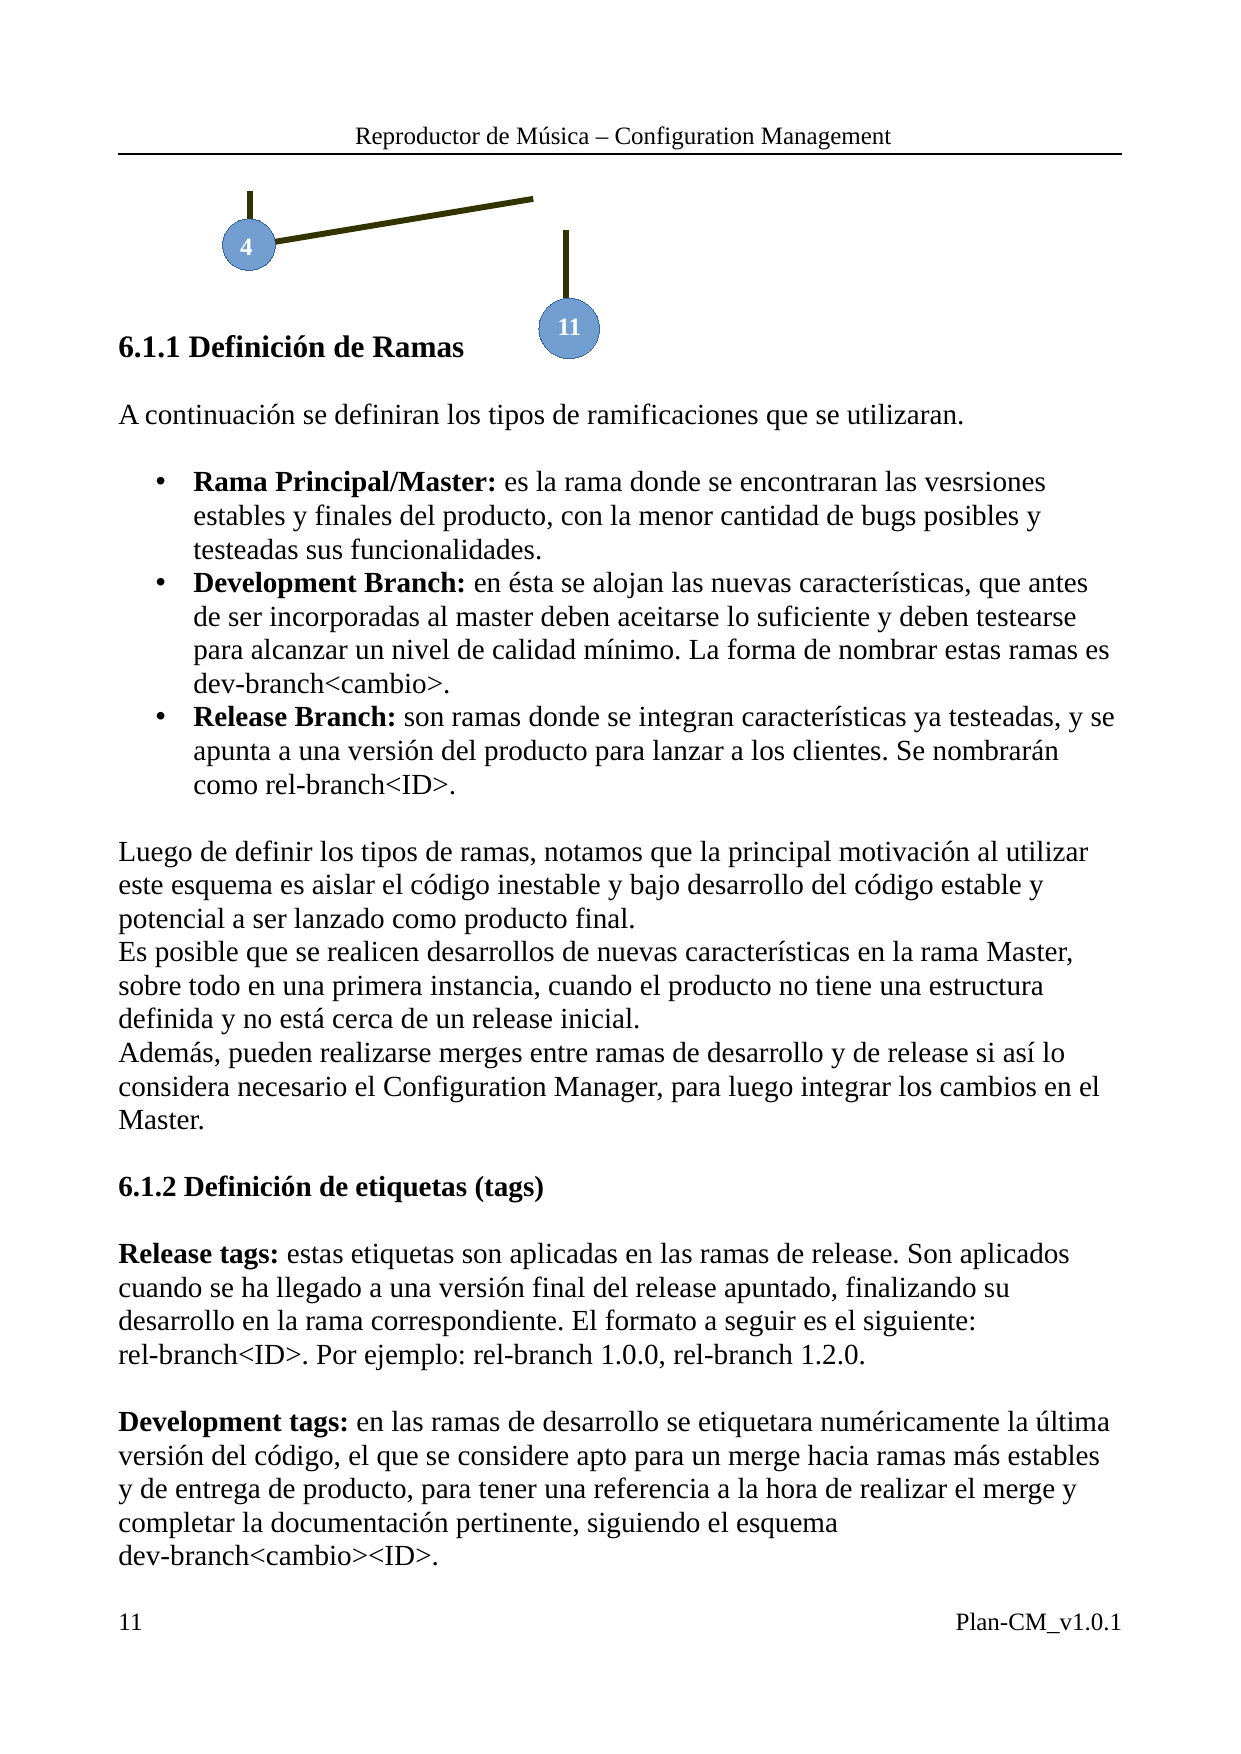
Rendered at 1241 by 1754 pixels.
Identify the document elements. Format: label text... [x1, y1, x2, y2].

list Rama Principal/Master: es la rama donde se encontraran las vesrsiones estables y finales del producto, con la menor cantidad de bugs posibles y testeadas sus funcionalidades. [156, 464, 1122, 565]
text completar la documentación pertinente, siguiendo el esquema [118, 1505, 1122, 1538]
text considera necesario el Configuration Manager, para luego integrar los cambios en el [118, 1069, 1122, 1102]
text versión del código, el que se considere apto para un merge hacia ramas más estables [118, 1438, 1122, 1471]
list Development Branch: en ésta se alojan las nuevas características, que antes de ser incorporadas al master deben aceitarse lo suficiente y deben testearse para alcanzar un nivel de calidad mínimo. La forma de nombrar estas ramas es dev-branch<cambio>. [156, 565, 1122, 699]
text sobre todo en una primera instancia, cuando el producto no tiene una estructura [118, 968, 1122, 1002]
text Development tags: en las ramas de desarrollo se etiquetara numéricamente la última [118, 1404, 1122, 1438]
text rel-branch<ID>. Por ejemplo: rel-branch 1.0.0, rel-branch 1.2.0. [118, 1337, 1122, 1371]
text Release tags: estas etiquetas son aplicadas en las ramas de release. Son aplicados [118, 1236, 1122, 1270]
text Master. [118, 1102, 1122, 1136]
text definida y no está cerca de un release inicial. [118, 1002, 1122, 1035]
text cuando se ha llegado a una versión final del release apuntado, finalizando su [118, 1270, 1122, 1303]
text Además, pueden realizarse merges entre ramas de desarrollo y de release si así lo [118, 1035, 1122, 1069]
text A continuación se definiran los tipos de ramificaciones que se utilizaran. [118, 397, 1122, 431]
list Release Branch: son ramas donde se integran características ya testeadas, y se apunta a una versión del producto para lanzar a los clientes. Se nombrarán como rel-branch<ID>. [156, 699, 1122, 800]
text 6.1.2 Definición de etiquetas (tags) [118, 1169, 1122, 1203]
text Es posible que se realicen desarrollos de nuevas características en la rama Master, [118, 934, 1122, 968]
text 6.1.1 Definición de Ramas [118, 328, 1122, 364]
text y de entrega de producto, para tener una referencia a la hora de realizar el merge y [118, 1471, 1122, 1505]
text dev-branch<cambio><ID>. [118, 1538, 1122, 1572]
text Luego de definir los tipos de ramas, notamos que la principal motivación al utilizar este esquema es aislar el código inestable y bajo desarrollo del código estable y potencial a ser lanzado como producto final. [118, 834, 1122, 934]
text desarrollo en la rama correspondiente. El formato a seguir es el siguiente: [118, 1303, 1122, 1337]
